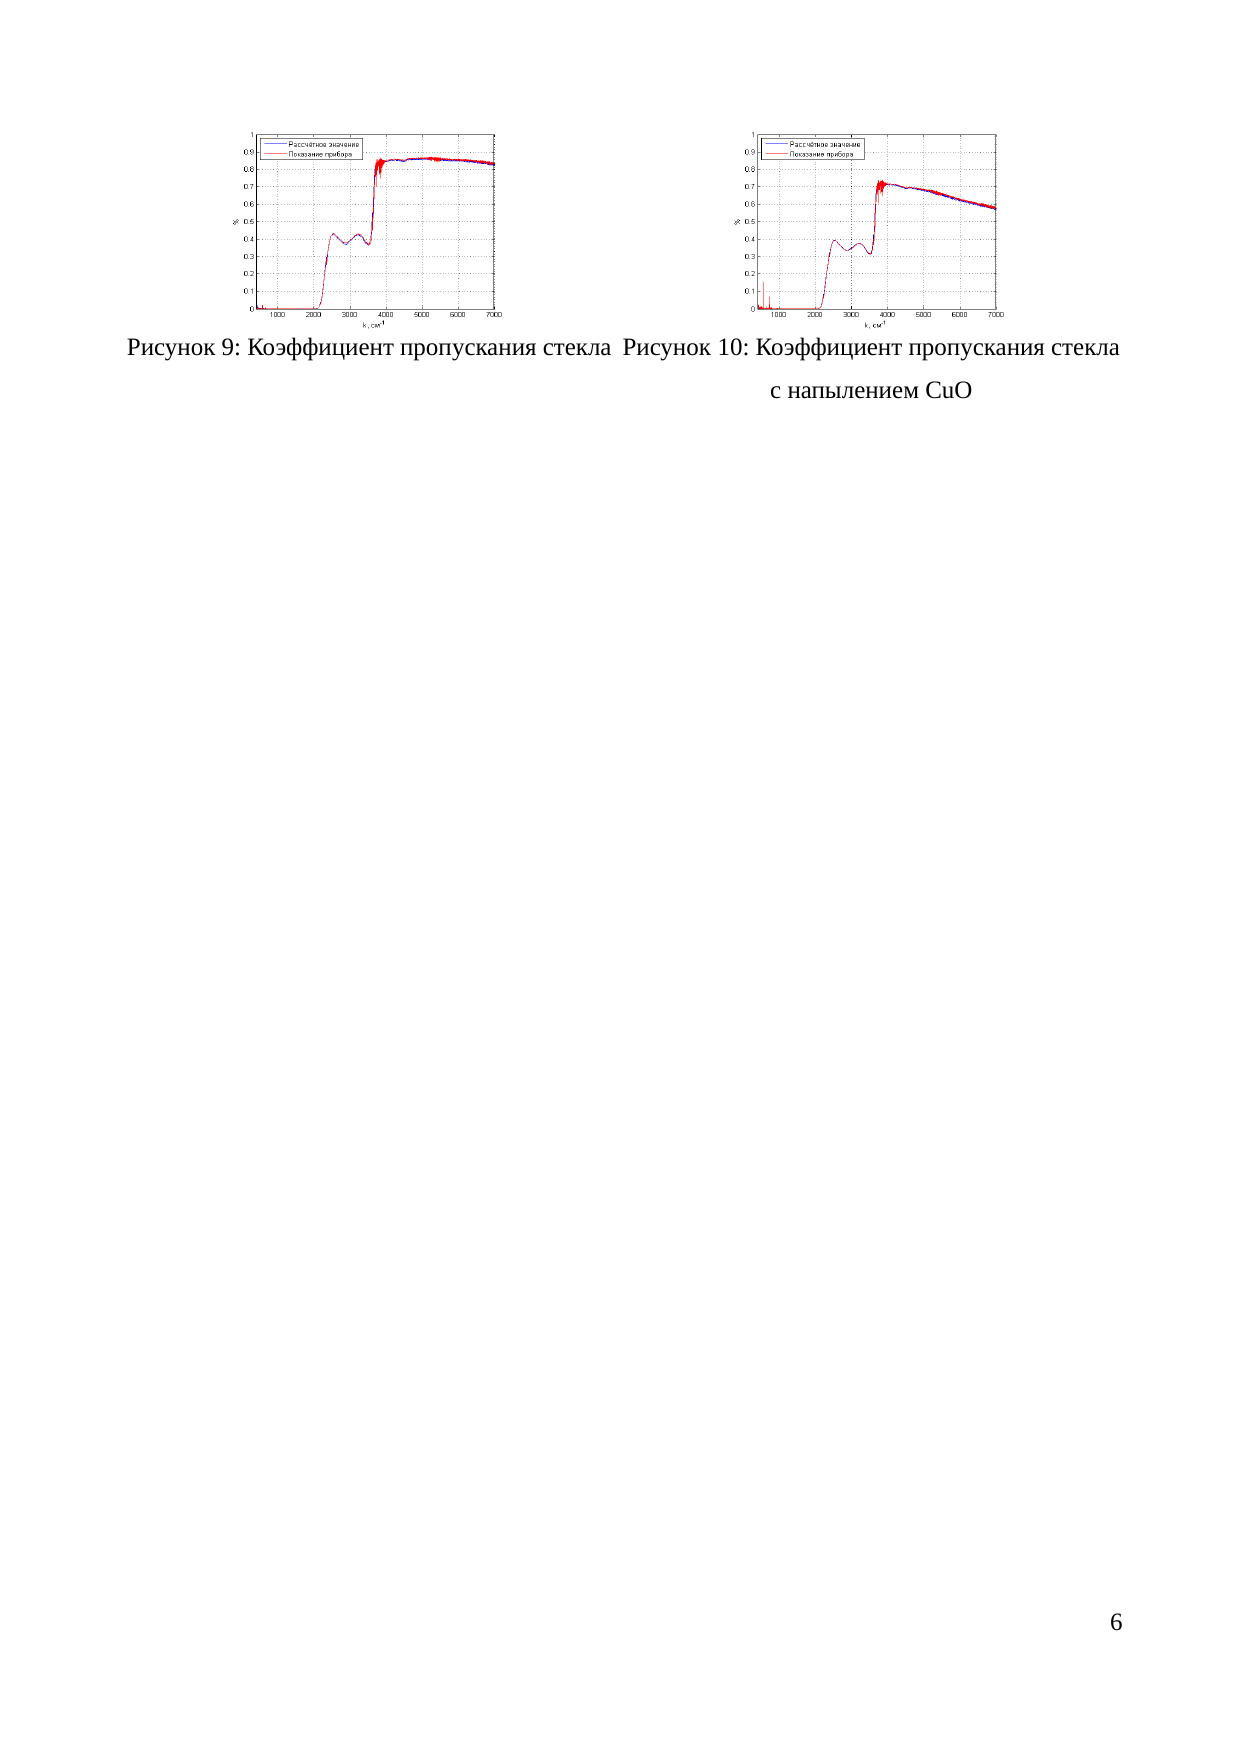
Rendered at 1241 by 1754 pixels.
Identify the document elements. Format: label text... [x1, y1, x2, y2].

table_header Рисунок 9: Коэффициент пропускания стекла [118, 118, 620, 433]
picture [717, 118, 1025, 332]
table_header Рисунок 10: Коэффициент пропускания стекла с напылением CuO [620, 118, 1122, 433]
picture [216, 118, 523, 332]
